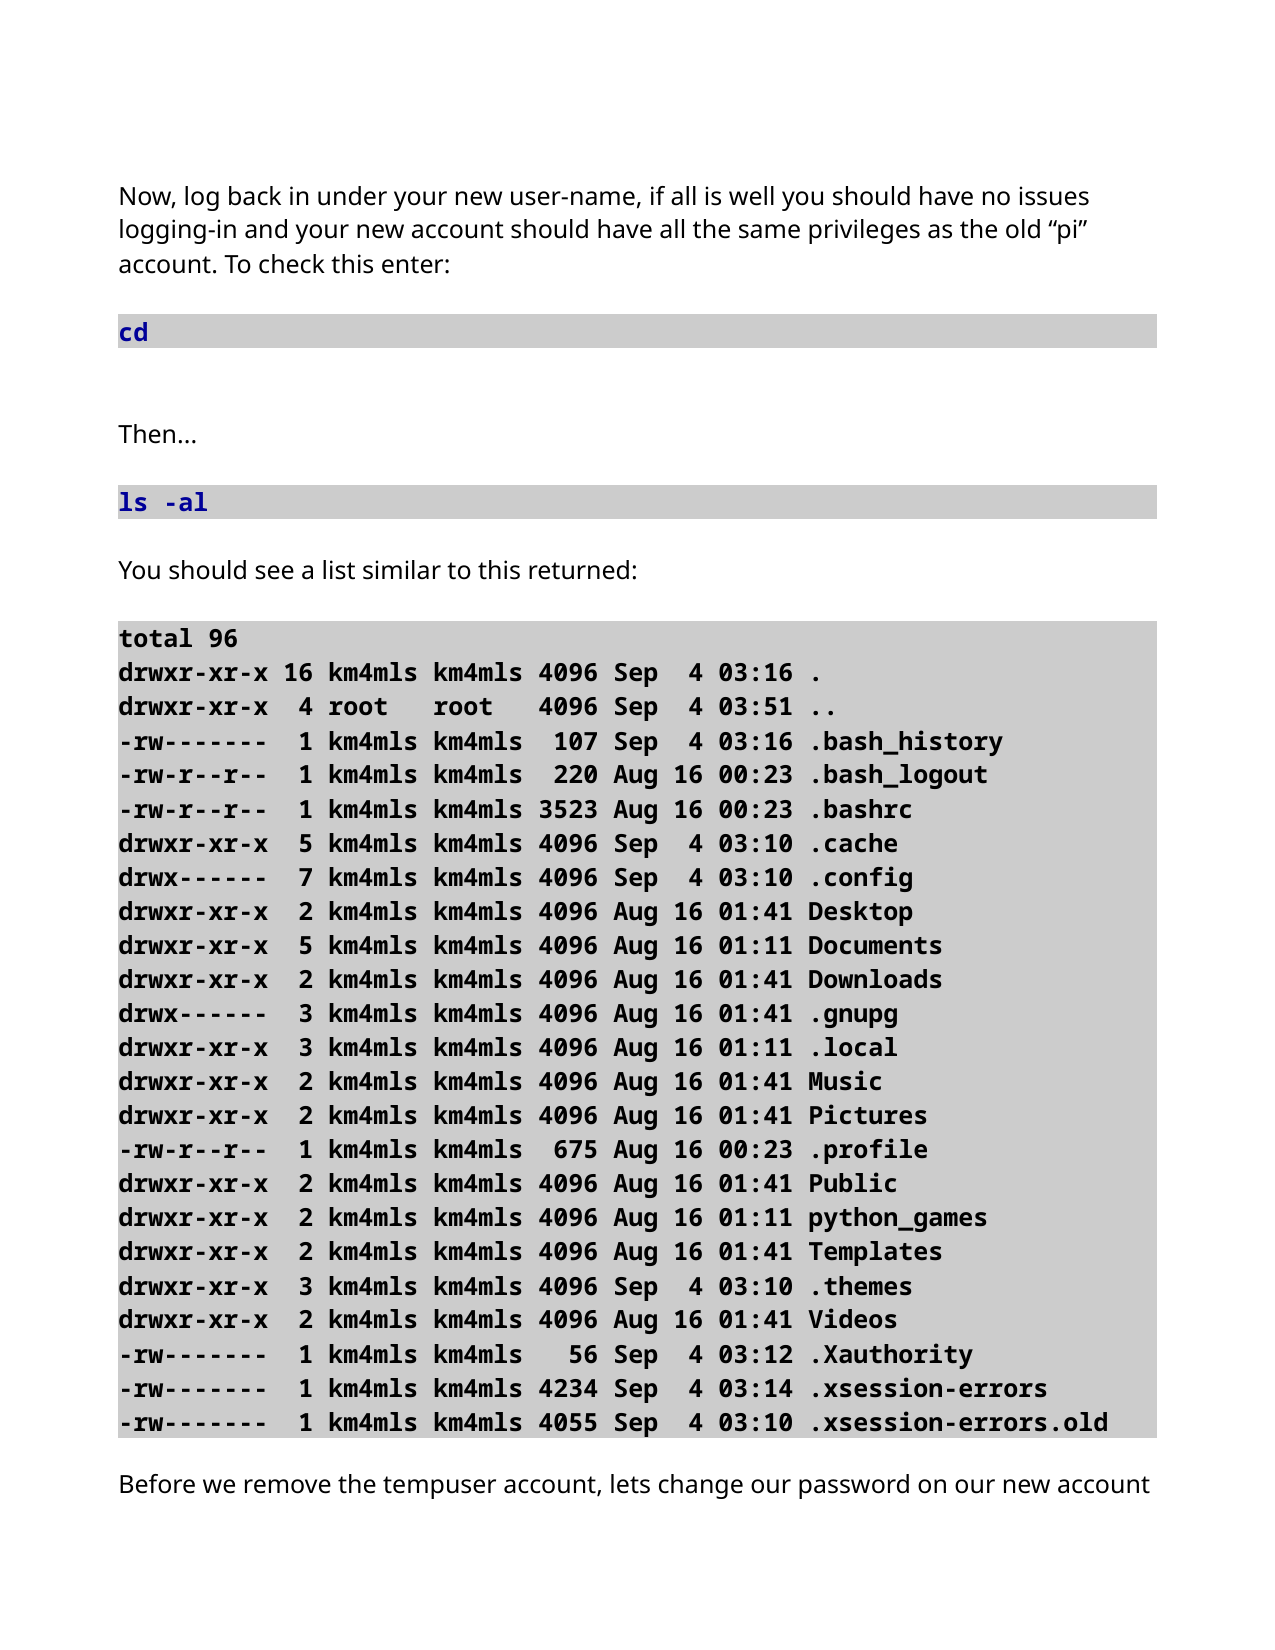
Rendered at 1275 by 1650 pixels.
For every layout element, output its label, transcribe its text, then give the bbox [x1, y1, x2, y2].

text -rw------- 1 km4mls km4mls 107 Sep 4 03:16 .bash_history [118, 723, 1157, 757]
text Now, log back in under your new user-name, if all is well you should have no issues logging-in and your new account should have all the same privileges as the old “pi” account. To check this enter: [118, 178, 1157, 280]
text drwx------ 7 km4mls km4mls 4096 Sep 4 03:10 .config [118, 859, 1157, 893]
text drwx------ 3 km4mls km4mls 4096 Aug 16 01:41 .gnupg [118, 996, 1157, 1030]
text drwxr-xr-x 2 km4mls km4mls 4096 Aug 16 01:11 python_games [118, 1200, 1157, 1234]
text -rw------- 1 km4mls km4mls 4234 Sep 4 03:14 .xsession-errors [118, 1370, 1157, 1404]
text total 96 [118, 621, 1157, 655]
text drwxr-xr-x 2 km4mls km4mls 4096 Aug 16 01:41 Public [118, 1166, 1157, 1200]
text drwxr-xr-x 5 km4mls km4mls 4096 Sep 4 03:10 .cache [118, 825, 1157, 859]
text drwxr-xr-x 2 km4mls km4mls 4096 Aug 16 01:41 Pictures [118, 1098, 1157, 1132]
text ls -al [118, 485, 1157, 519]
text -rw-r--r-- 1 km4mls km4mls 220 Aug 16 00:23 .bash_logout [118, 757, 1157, 791]
text -rw-r--r-- 1 km4mls km4mls 675 Aug 16 00:23 .profile [118, 1132, 1157, 1166]
text drwxr-xr-x 3 km4mls km4mls 4096 Sep 4 03:10 .themes [118, 1268, 1157, 1302]
text drwxr-xr-x 5 km4mls km4mls 4096 Aug 16 01:11 Documents [118, 927, 1157, 962]
text -rw-r--r-- 1 km4mls km4mls 3523 Aug 16 00:23 .bashrc [118, 791, 1157, 825]
text Then... [118, 417, 1157, 451]
text drwxr-xr-x 2 km4mls km4mls 4096 Aug 16 01:41 Templates [118, 1234, 1157, 1268]
text You should see a list similar to this returned: [118, 553, 1157, 587]
text -rw------- 1 km4mls km4mls 4055 Sep 4 03:10 .xsession-errors.old [118, 1404, 1157, 1438]
text Before we remove the tempuser account, lets change our password on our new account [118, 1467, 1157, 1501]
text drwxr-xr-x 2 km4mls km4mls 4096 Aug 16 01:41 Downloads [118, 962, 1157, 996]
text drwxr-xr-x 2 km4mls km4mls 4096 Aug 16 01:41 Music [118, 1064, 1157, 1098]
text drwxr-xr-x 2 km4mls km4mls 4096 Aug 16 01:41 Desktop [118, 893, 1157, 927]
text drwxr-xr-x 3 km4mls km4mls 4096 Aug 16 01:11 .local [118, 1030, 1157, 1064]
text drwxr-xr-x 4 root root 4096 Sep 4 03:51 .. [118, 689, 1157, 723]
text drwxr-xr-x 2 km4mls km4mls 4096 Aug 16 01:41 Videos [118, 1302, 1157, 1336]
text cd [118, 314, 1157, 348]
text drwxr-xr-x 16 km4mls km4mls 4096 Sep 4 03:16 . [118, 655, 1157, 689]
text -rw------- 1 km4mls km4mls 56 Sep 4 03:12 .Xauthority [118, 1336, 1157, 1370]
